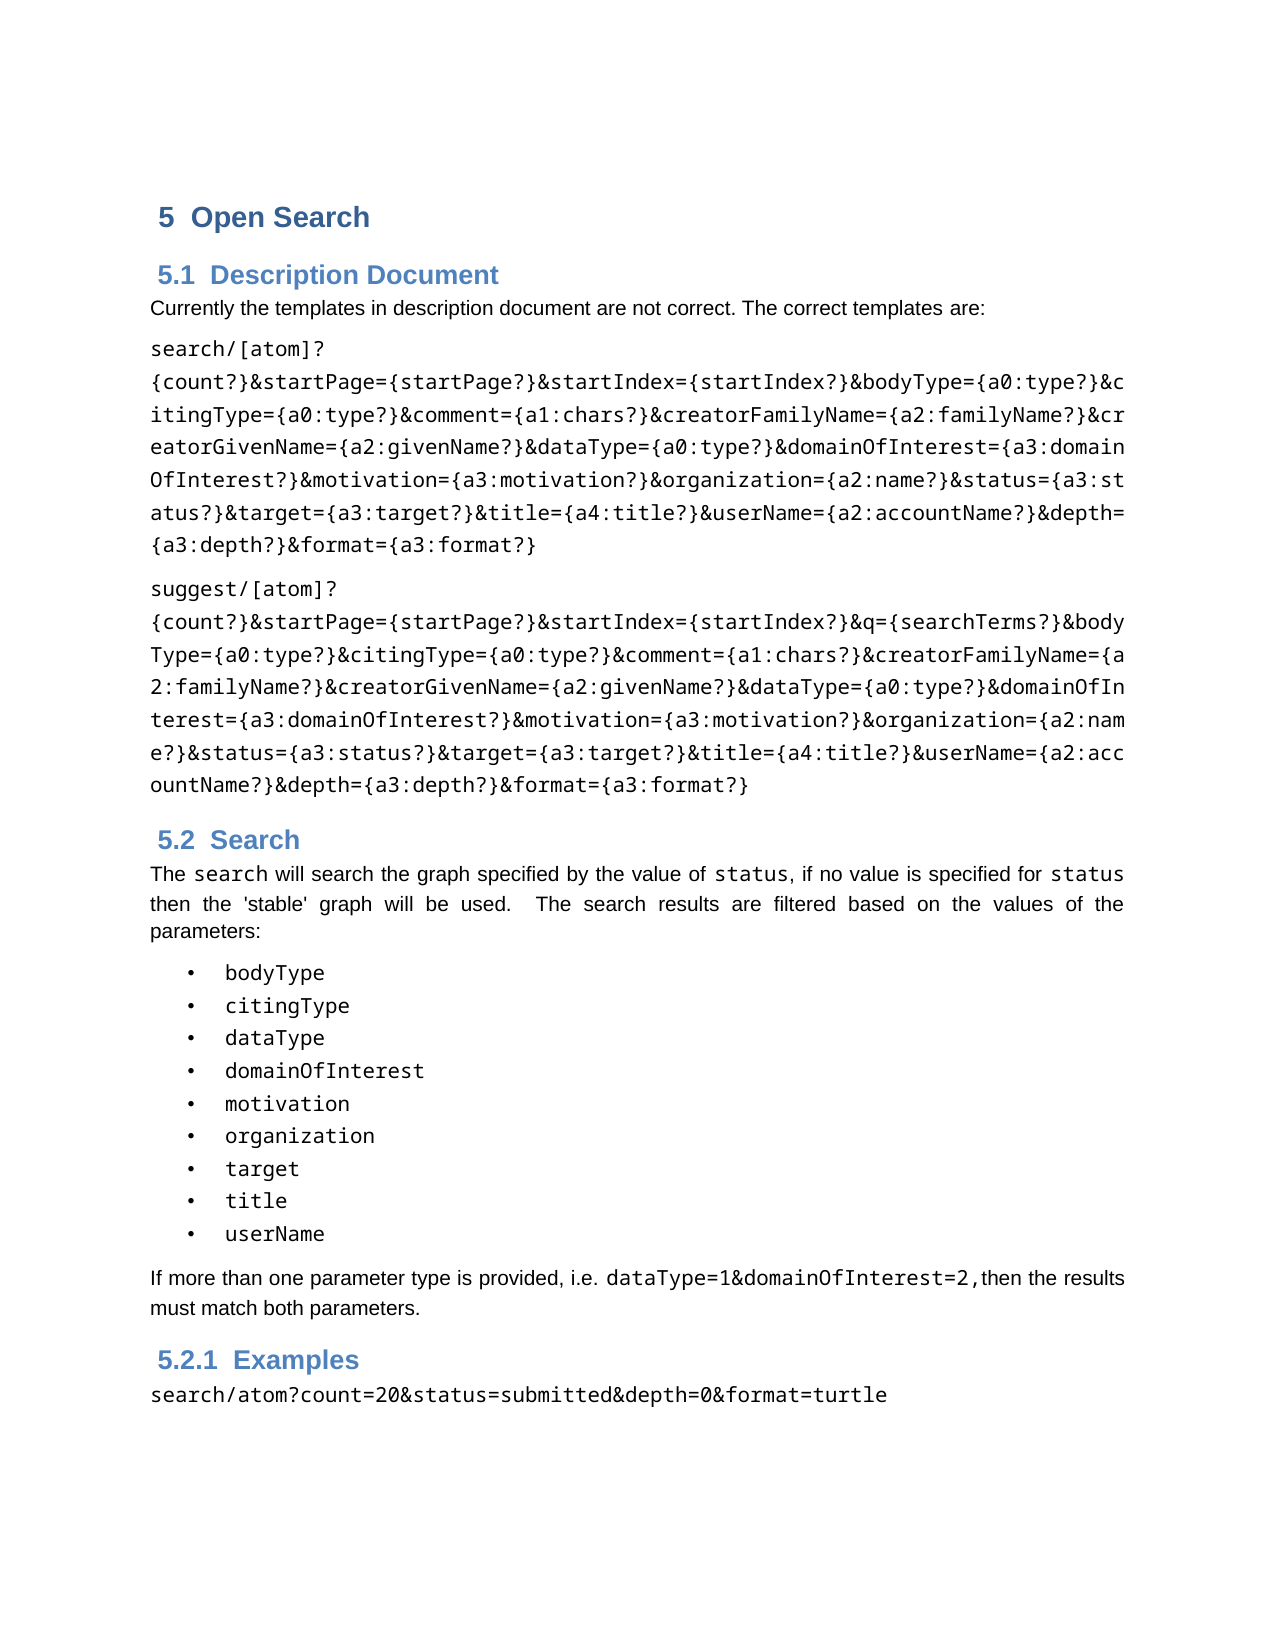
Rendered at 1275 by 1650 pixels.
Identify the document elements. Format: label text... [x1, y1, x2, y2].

list bodyType [187, 958, 1125, 987]
list userName [187, 1219, 1125, 1248]
list dataType [187, 1023, 1125, 1052]
subtitle Open Search [150, 200, 1125, 233]
list motivation [187, 1089, 1125, 1117]
subtitle Description Document [150, 259, 1125, 291]
subtitle Search [150, 824, 1125, 855]
list domainOfInterest [187, 1056, 1125, 1084]
list citingType [187, 991, 1125, 1019]
text search/atom?count=20&status=submitted&depth=0&format=turtle [150, 1380, 1125, 1408]
text suggest/[atom]?{count?}&startPage={startPage?}&startIndex={startIndex?}&q={searchTerms?}&bodyType={a0:type?}&citingType={a0:type?}&comment={a1:chars?}&creatorFamilyName={a2:familyName?}&creatorGivenName={a2:givenName?}&dataType={a0:type?}&domainOfInterest={a3:domainOfInterest?}&motivation={a3:motivation?}&organization={a2:name?}&status={a3:status?}&target={a3:target?}&title={a4:title?}&userName={a2:accountName?}&depth={a3:depth?}&format={a3:format?} [150, 574, 1125, 799]
text search/[atom]?{count?}&startPage={startPage?}&startIndex={startIndex?}&bodyType={a0:type?}&citingType={a0:type?}&comment={a1:chars?}&creatorFamilyName={a2:familyName?}&creatorGivenName={a2:givenName?}&dataType={a0:type?}&domainOfInterest={a3:domainOfInterest?}&motivation={a3:motivation?}&organization={a2:name?}&status={a3:status?}&target={a3:target?}&title={a4:title?}&userName={a2:accountName?}&depth={a3:depth?}&format={a3:format?} [150, 334, 1125, 559]
text The search will search the graph specified by the value of status, if no value is specified for status then the 'stable' graph will be used. The search results are filtered based on the values of the parameters: [150, 859, 1125, 943]
text If more than one parameter type is provided, i.e. dataType=1&domainOfInterest=2,then the results must match both parameters. [150, 1263, 1125, 1319]
list organization [187, 1121, 1125, 1150]
list title [187, 1187, 1125, 1215]
list target [187, 1154, 1125, 1182]
subtitle Examples [150, 1344, 1125, 1375]
text Currently the templates in description document are not correct. The correct templates are: [150, 295, 1125, 319]
